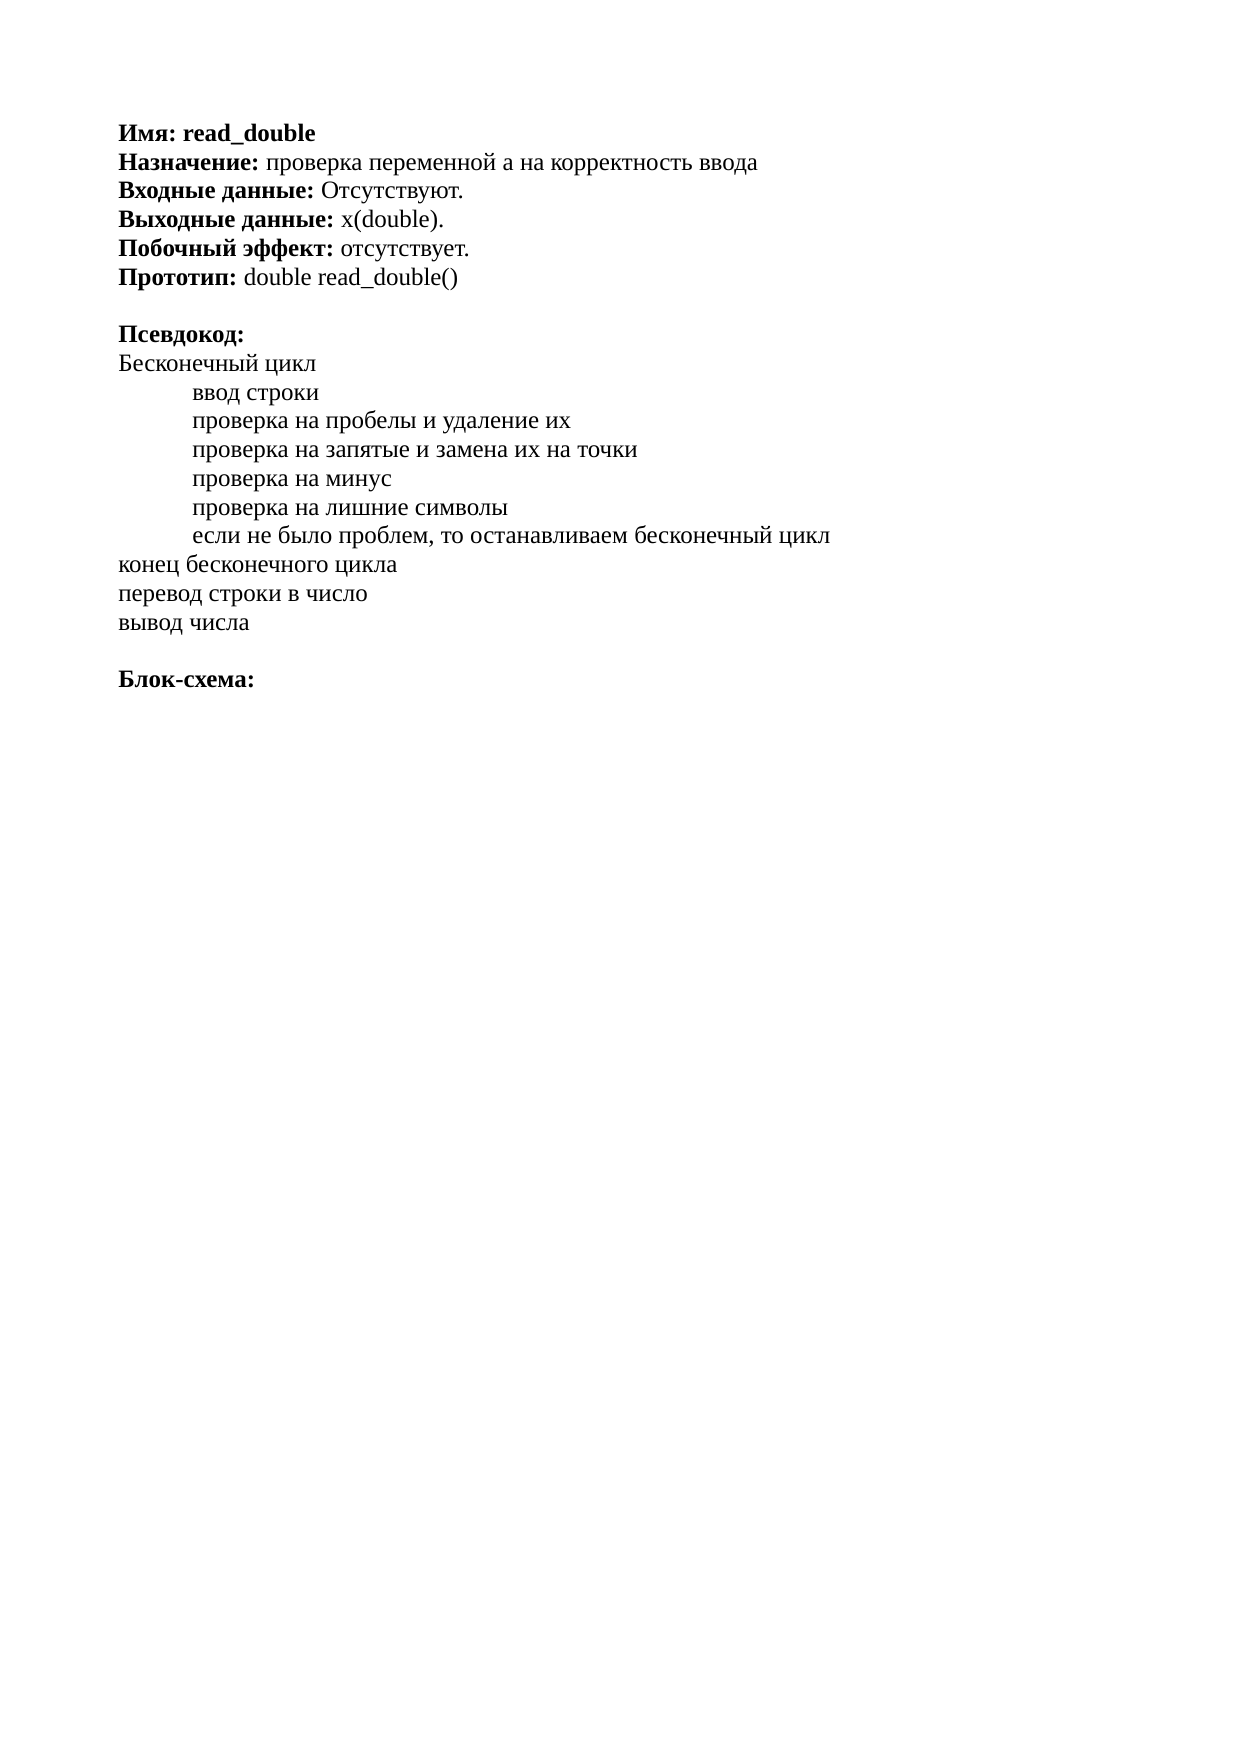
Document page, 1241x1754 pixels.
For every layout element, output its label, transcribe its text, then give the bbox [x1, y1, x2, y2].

text если не было проблем, то останавливаем бесконечный цикл­ [118, 521, 1122, 549]
text Имя: read_double Назначение: проверка переменной a на корректность ввода Входные данные: Отсутствуют. Выходные данные: x(double). Побочный эффект: отсутствует. Прототип: double read_double() Псевдокод: Бесконечный цикл [118, 118, 1122, 377]
text проверка на запятые и замена их на точки [118, 434, 1122, 463]
text конец бесконечного цикла [118, 549, 1122, 578]
text проверка на пробелы и удаление их [118, 406, 1122, 434]
text перевод строки в число [118, 578, 1122, 607]
text ввод строки [118, 377, 1122, 406]
text проверка на лишние символы [118, 492, 1122, 521]
text проверка на минус [118, 463, 1122, 492]
text Блок-схема: [118, 636, 1122, 693]
text вывод числа [118, 607, 1122, 636]
